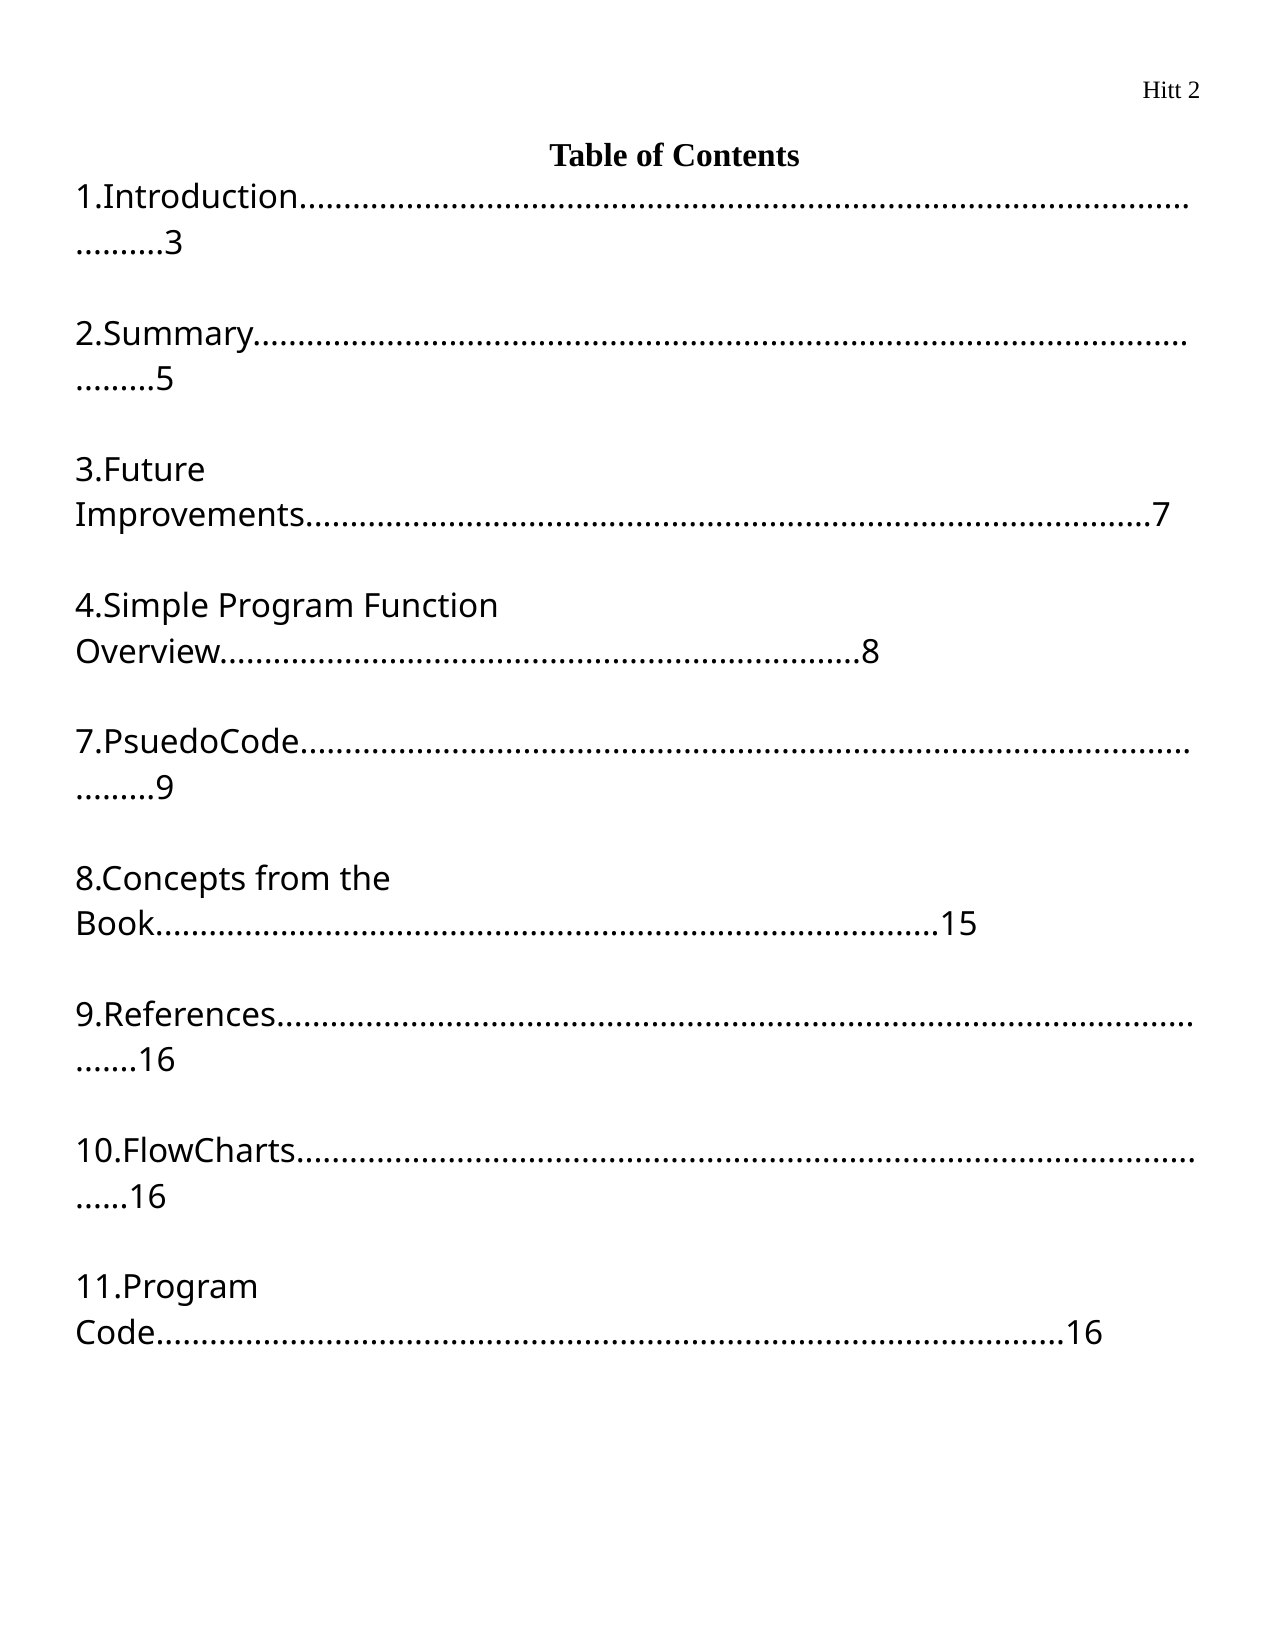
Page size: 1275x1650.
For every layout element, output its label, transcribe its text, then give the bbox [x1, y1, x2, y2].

text 2.Summary..................................................................................................................5 [75, 309, 1200, 400]
text 3.Future Improvements...............................................................................................7 [75, 446, 1200, 537]
text 7.PsuedoCode.............................................................................................................9 [75, 718, 1200, 809]
text 4.Simple Program Function Overview........................................................................8 [75, 582, 1200, 673]
text 8.Concepts from the Book........................................................................................15 [75, 854, 1200, 945]
text 9.References..............................................................................................................16 [75, 991, 1200, 1082]
text 10.FlowCharts...........................................................................................................16 [75, 1127, 1200, 1218]
text 11.Program Code......................................................................................................16 [75, 1263, 1200, 1354]
text Table of Contents [75, 135, 1200, 173]
text 1.Introduction..............................................................................................................3 [75, 173, 1200, 264]
